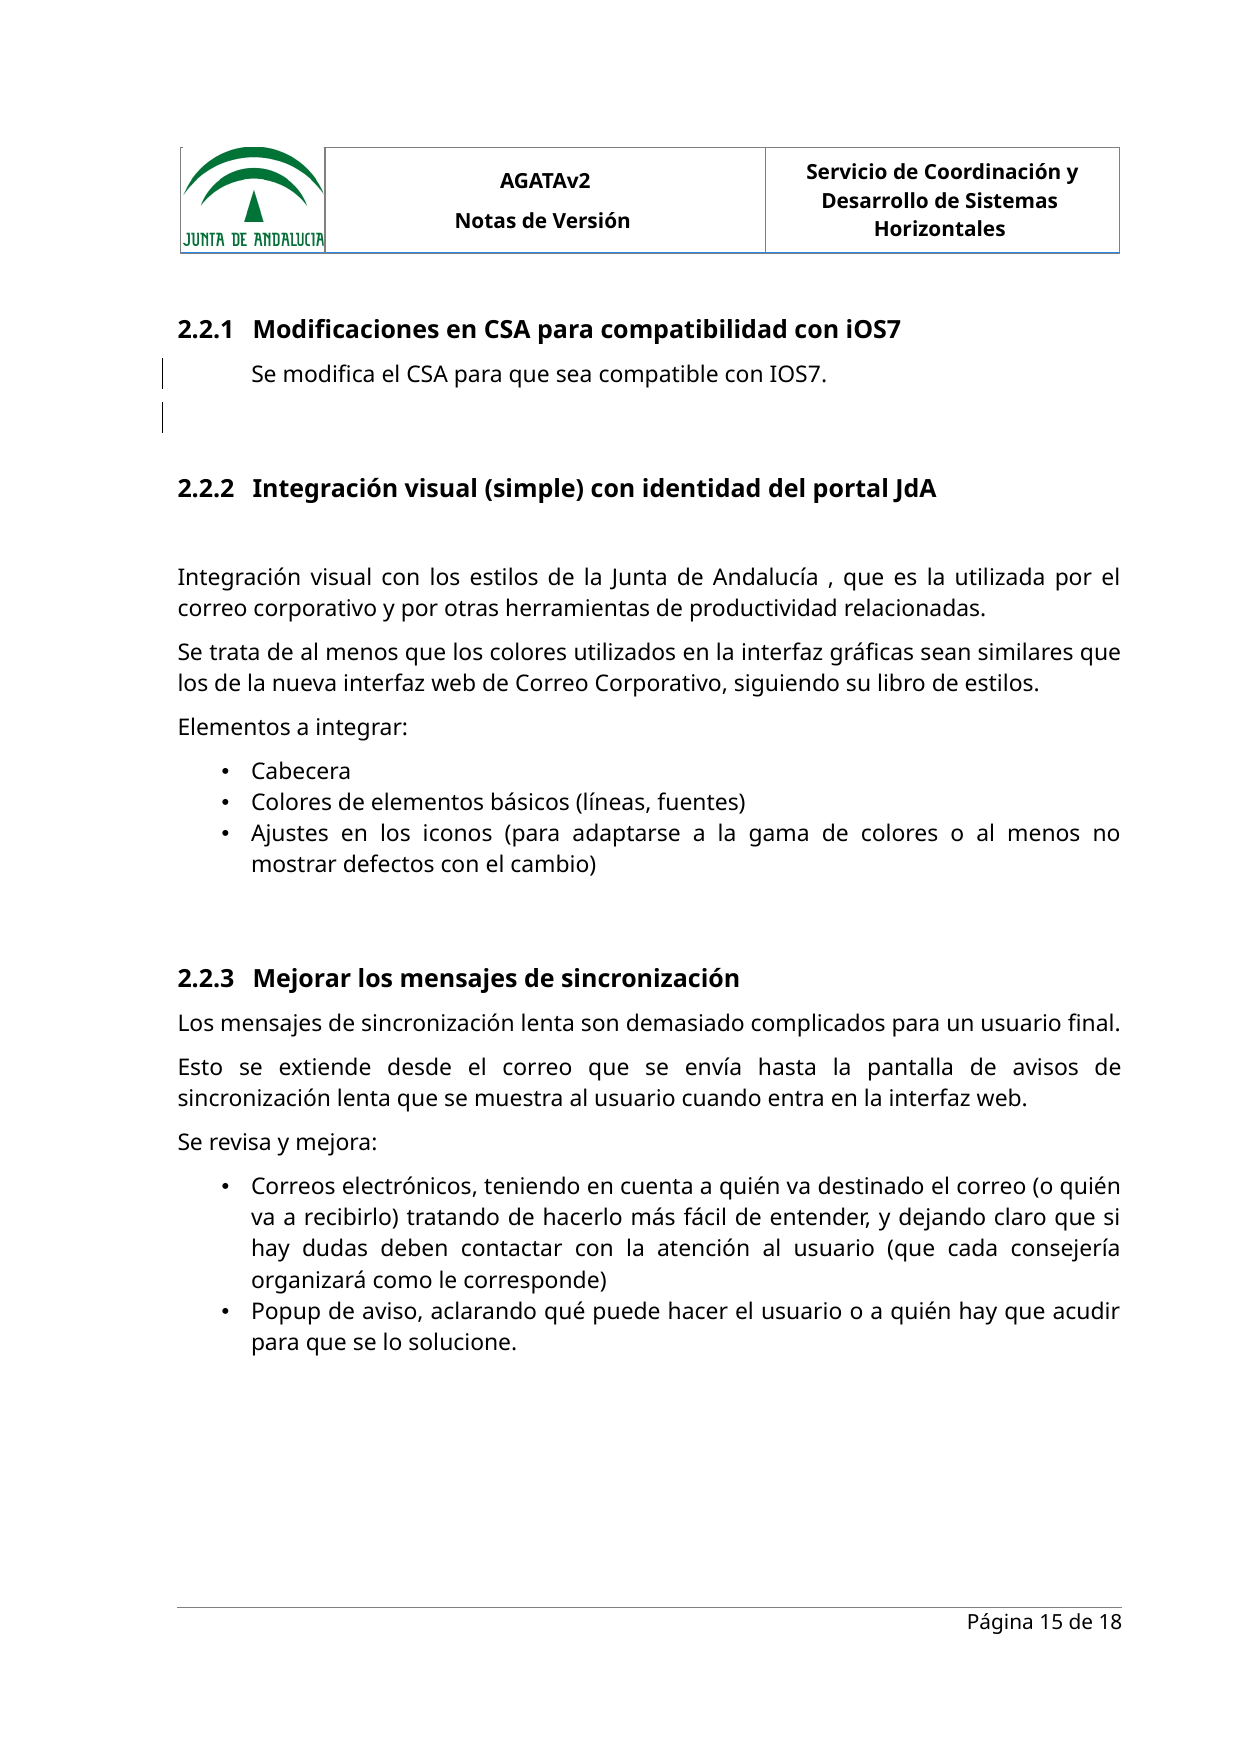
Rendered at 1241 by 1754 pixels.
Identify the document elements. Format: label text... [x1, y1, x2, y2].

text Integración visual con los estilos de la Junta de Andalucía , que es la utilizada por el correo corporativo y por otras herramientas de productividad relacionadas. [177, 561, 1122, 623]
picture [183, 147, 324, 246]
subtitle Integración visual (simple) con identidad del portal JdA [177, 471, 1122, 504]
subtitle Modificaciones en CSA para compatibilidad con iOS7 [177, 311, 1122, 346]
list Ajustes en los iconos (para adaptarse a la gama de colores o al menos no mostrar defectos con el cambio) [221, 817, 1122, 879]
list Correos electrónicos, teniendo en cuenta a quién va destinado el correo (o quién va a recibirlo) tratando de hacerlo más fácil de entender, y dejando claro que si hay dudas deben contactar con la atención al usuario (que cada consejería organizará como le corresponde) [221, 1170, 1122, 1295]
text Se revisa y mejora: [177, 1126, 1122, 1157]
text Se modifica el CSA para que sea compatible con IOS7. [177, 358, 1122, 433]
text Los mensajes de sincronización lenta son demasiado complicados para un usuario final. [177, 1007, 1122, 1039]
list Cabecera [221, 754, 1122, 786]
subtitle Mejorar los mensajes de sincronización [177, 961, 1122, 995]
list Colores de elementos básicos (líneas, fuentes) [221, 786, 1122, 817]
list Popup de aviso, aclarando qué puede hacer el usuario o a quién hay que acudir para que se lo solucione. [221, 1295, 1122, 1357]
text Se trata de al menos que los colores utilizados en la interfaz gráficas sean similares que los de la nueva interfaz web de Correo Corporativo, siguiendo su libro de estilos. [177, 636, 1122, 698]
text Esto se extiende desde el correo que se envía hasta la pantalla de avisos de sincronización lenta que se muestra al usuario cuando entra en la interfaz web. [177, 1051, 1122, 1114]
text Elementos a integrar: [177, 711, 1122, 742]
